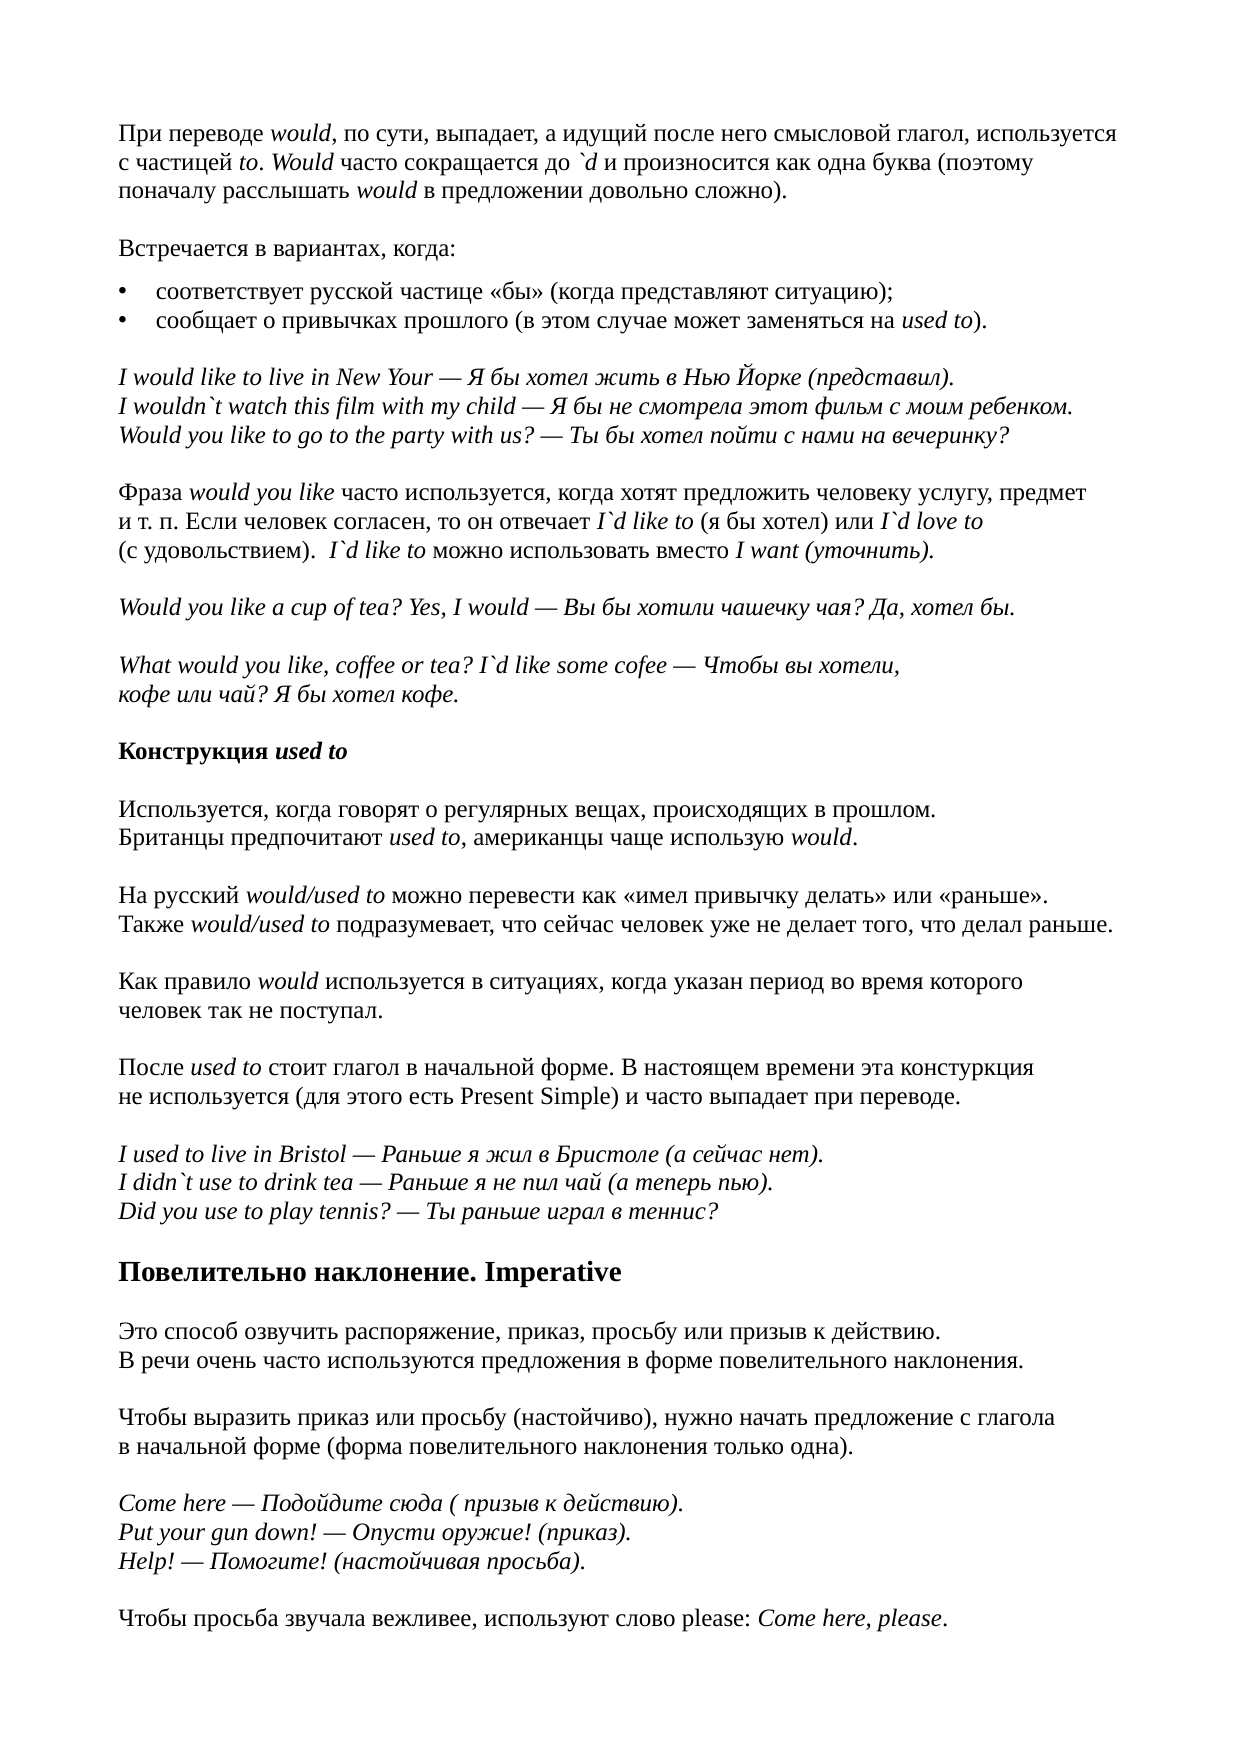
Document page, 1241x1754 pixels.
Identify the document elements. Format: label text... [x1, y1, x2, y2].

text (с удовольствием). I`d like to можно использовать вместо I want (уточнить). [118, 535, 1122, 564]
text Также would/used to подразумевает, что сейчас человек уже не делает того, что делал раньше. [118, 909, 1122, 937]
text Британцы предпочитают used to, американцы чаще использую would. [118, 822, 1122, 851]
text Повелительно наклонение. Imperative [118, 1254, 1122, 1287]
text Конструкция used to [118, 736, 1122, 765]
text Фраза would you like часто используется, когда хотят предложить человеку услугу, предмет [118, 477, 1122, 506]
text Как правило would используется в ситуациях, когда указан период во время которого [118, 966, 1122, 995]
text Help! — Помогите! (настойчивая просьба). [118, 1546, 1122, 1575]
list сообщает о привычках прошлого (в этом случае может заменяться на used to). [118, 305, 1122, 334]
text В речи очень часто используются предложения в форме повелительного наклонения. [118, 1345, 1122, 1373]
text Did you use to play tennis? — Ты раньше играл в теннис? [118, 1196, 1122, 1225]
text Come here — Подойдите сюда ( призыв к действию). [118, 1488, 1122, 1517]
text I didn`t use to drink tea — Раньше я не пил чай (а теперь пью). [118, 1167, 1122, 1196]
text не используется (для этого есть Present Simple) и часто выпадает при переводе. [118, 1081, 1122, 1110]
text в начальной форме (форма повелительного наклонения только одна). [118, 1431, 1122, 1460]
text кофе или чай? Я бы хотел кофе. [118, 679, 1122, 707]
text При переводе would, по сути, выпадает, а идущий после него смысловой глагол, используется с частицей to. Would часто сокращается до `d и произносится как одна буква (поэтому поначалу расслышать would в предложении довольно сложно). [118, 118, 1122, 204]
text Put your gun down! — Опусти оружие! (приказ). [118, 1517, 1122, 1546]
text Would you like to go to the party with us? — Ты бы хотел пойти с нами на вечеринку? [118, 420, 1122, 449]
list соответствует русской частице «бы» (когда представляют ситуацию); [118, 276, 1122, 305]
text Используется, когда говорят о регулярных вещах, происходящих в прошлом. [118, 794, 1122, 822]
text человек так не поступал. [118, 995, 1122, 1024]
text и т. п. Если человек согласен, то он отвечает I`d like to (я бы хотел) или I`d love to [118, 506, 1122, 535]
text Чтобы просьба звучала вежливее, используют слово please: Come here, please. [118, 1603, 1122, 1632]
text Would you like a cup of tea? Yes, I would — Вы бы хотили чашечку чая? Да, хотел бы. [118, 592, 1122, 621]
text На русский would/used to можно перевести как «имел привычку делать» или «раньше». [118, 880, 1122, 909]
text I wouldn`t watch this film with my child — Я бы не смотрела этот фильм с моим ребенком. [118, 391, 1122, 420]
text What would you like, coffee or tea? I`d like some cofee — Чтобы вы хотели, [118, 650, 1122, 679]
text I used to live in Bristol — Раньше я жил в Бристоле (а сейчас нет). [118, 1139, 1122, 1167]
text Это способ озвучить распоряжение, приказ, просьбу или призыв к действию. [118, 1316, 1122, 1345]
text Встречается в вариантах, когда: [118, 233, 1122, 262]
text I would like to live in New Your — Я бы хотел жить в Нью Йорке (представил). [118, 362, 1122, 391]
text Чтобы выразить приказ или просьбу (настойчиво), нужно начать предложение с глагола [118, 1402, 1122, 1431]
text После used to стоит глагол в начальной форме. В настоящем времени эта констуркция [118, 1052, 1122, 1081]
